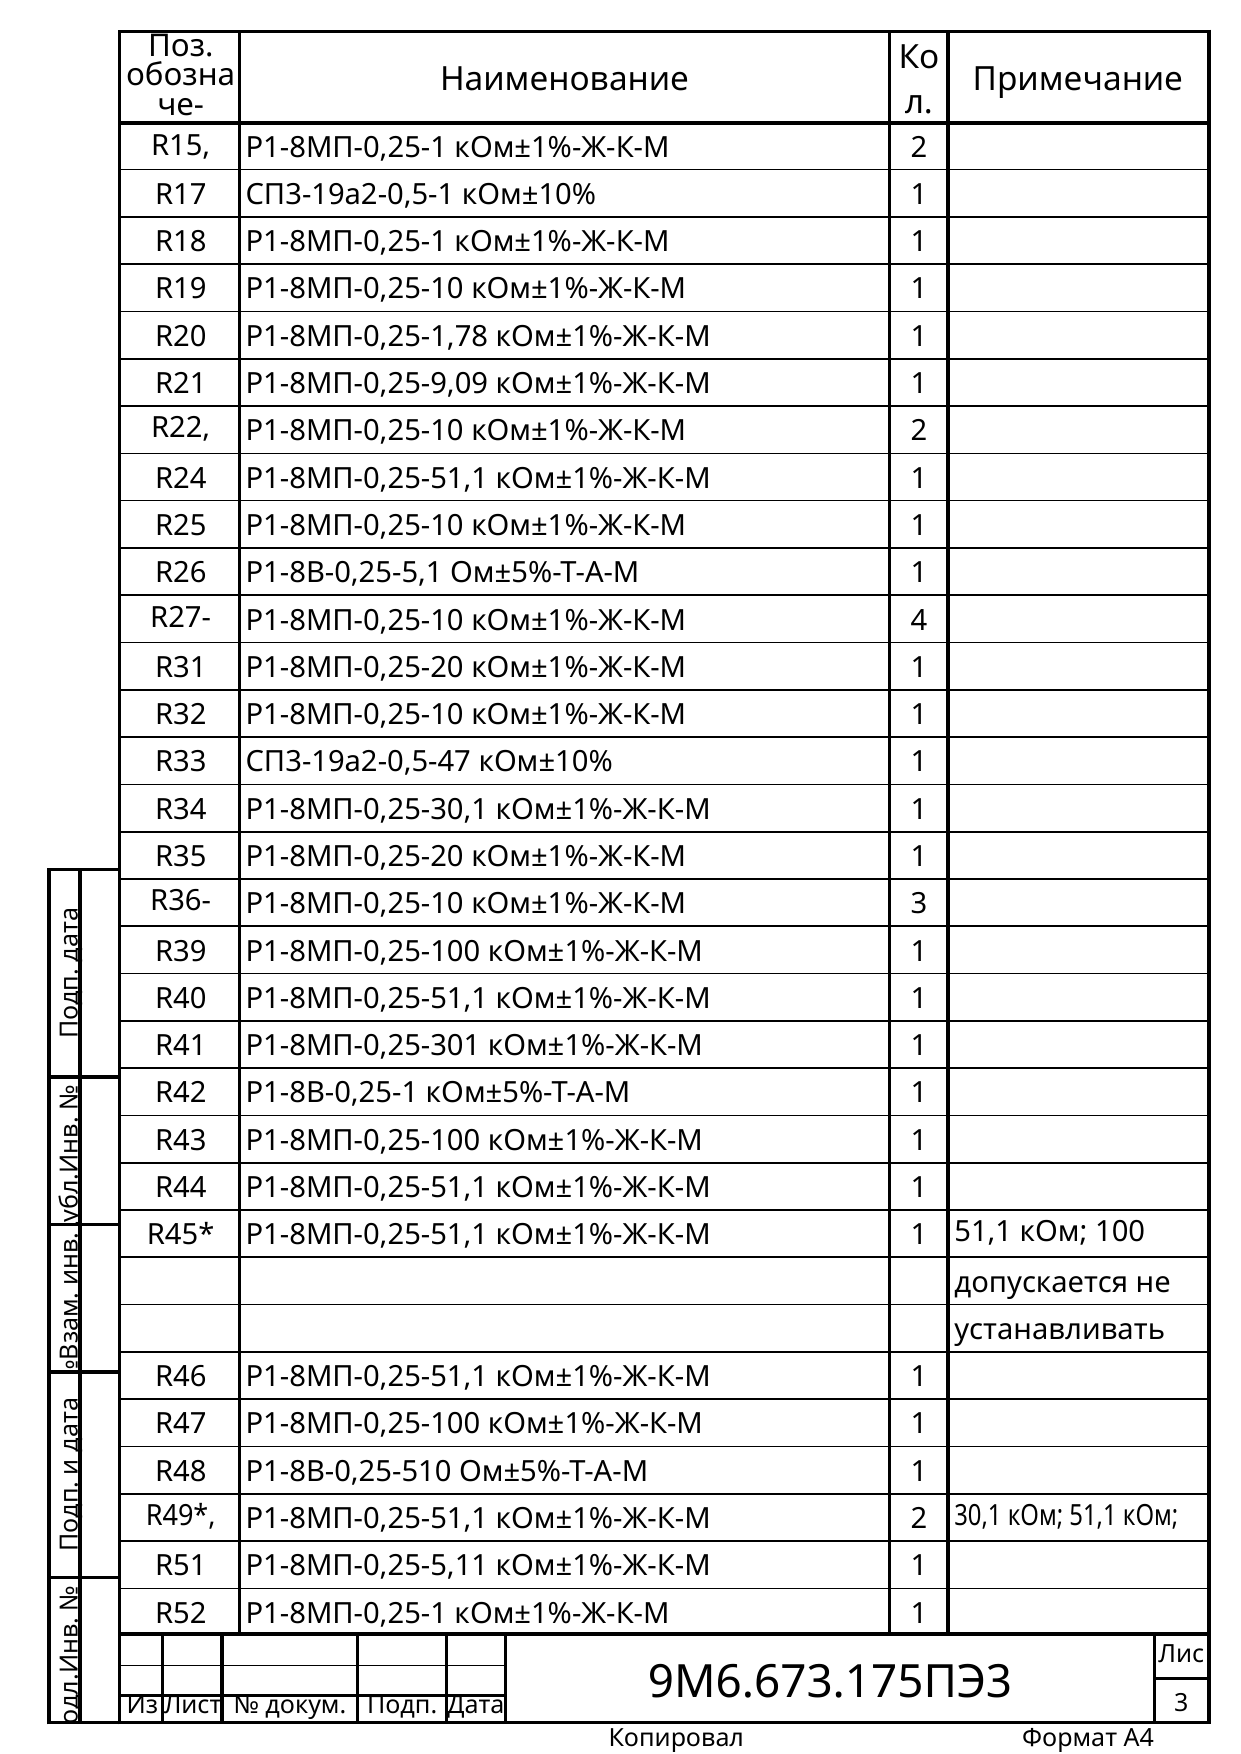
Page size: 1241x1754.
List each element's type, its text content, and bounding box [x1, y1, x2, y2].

table_header [164, 1636, 220, 1665]
table_cell Инв. № дубл. [51, 1079, 78, 1223]
table_cell Подп. и дата [51, 1374, 78, 1576]
table_cell Инв. № подл. [51, 1579, 78, 1721]
table_cell [950, 1116, 1207, 1162]
table_cell Р1-8МП-0,25-9,09 кОм±1%-Ж-К-М [241, 360, 888, 405]
table_cell [950, 1069, 1207, 1114]
table_cell R27-R30 [121, 596, 238, 642]
table_cell 1 [891, 1447, 946, 1493]
table_cell Р1-8МП-0,25-100 кОм±1%-Ж-К-М [241, 1116, 888, 1162]
table_header [121, 1636, 161, 1665]
table_cell [224, 1666, 356, 1694]
table_cell 1 [891, 1400, 946, 1446]
table_cell Р1-8МП-0,25-51,1 кОм±1%-Ж-К-М [241, 1211, 888, 1256]
table_cell Подп. [359, 1697, 445, 1721]
table_cell 1 [891, 454, 946, 500]
table_cell допускается не [950, 1258, 1207, 1304]
table_cell Р1-8МП-0,25-1 кОм±1%-Ж-К-М [241, 125, 888, 169]
table_cell Дата [448, 1697, 504, 1721]
table_cell 1 [891, 1542, 946, 1587]
table_cell R43 [121, 1116, 238, 1162]
table_cell [121, 1305, 238, 1351]
table_cell [950, 974, 1207, 1020]
table_cell R22, R23 [121, 407, 238, 452]
table_cell [121, 1258, 238, 1304]
table_cell [950, 218, 1207, 263]
table_cell Р1-8МП-0,25-30,1 кОм±1%-Ж-К-М [241, 785, 888, 831]
table_cell R32 [121, 691, 238, 736]
table_cell R39 [121, 927, 238, 973]
table_cell [950, 1022, 1207, 1067]
table_cell R25 [121, 501, 238, 547]
table_cell Р1-8МП-0,25-20 кОм±1%-Ж-К-М [241, 643, 888, 689]
table_cell R42 [121, 1069, 238, 1114]
table_cell R41 [121, 1022, 238, 1067]
table_cell Р1-8МП-0,25-10 кОм±1%-Ж-К-М [241, 596, 888, 642]
table_cell 30,1 кОм; 51,1 кОм; 100 кОм [950, 1495, 1207, 1540]
table_cell Р1-8МП-0,25-51,1 кОм±1%-Ж-К-М [241, 1495, 888, 1540]
table_cell Р1-8МП-0,25-51,1 кОм±1%-Ж-К-М [241, 974, 888, 1020]
table_cell 1 [891, 1116, 946, 1162]
table_cell Р1-8МП-0,25-10 кОм±1%-Ж-К-М [241, 265, 888, 311]
table_cell [950, 596, 1207, 642]
table_cell 3 [891, 880, 946, 925]
table_cell 51,1 кОм; 100 кОм, [950, 1211, 1207, 1256]
table_cell R21 [121, 360, 238, 405]
table_header [224, 1636, 356, 1665]
table_cell R46 [121, 1353, 238, 1398]
table_cell Р1-8МП-0,25-100 кОм±1%-Ж-К-М [241, 1400, 888, 1446]
table_header Примечание [950, 33, 1207, 121]
table_cell R40 [121, 974, 238, 1020]
table_cell [241, 1305, 888, 1351]
table_cell R24 [121, 454, 238, 500]
table_header Подп. дата [51, 871, 78, 1075]
table_cell [82, 1374, 118, 1576]
table_cell № докум. [224, 1697, 356, 1721]
table_header Кол. [891, 33, 946, 121]
table_cell [950, 833, 1207, 878]
table_cell [950, 1400, 1207, 1446]
table_cell R20 [121, 312, 238, 358]
table_cell R17 [121, 170, 238, 216]
table_cell 1 [891, 1589, 946, 1632]
table_header [359, 1636, 445, 1665]
table_cell [359, 1666, 445, 1694]
table_cell Р1-8МП-0,25-10 кОм±1%-Ж-К-М [241, 501, 888, 547]
table_cell [950, 170, 1207, 216]
table_cell [164, 1666, 220, 1694]
table_cell Изм. [130, 1697, 139, 1710]
table_cell R19 [121, 265, 238, 311]
table_cell Р1-8МП-0,25-1 кОм±1%-Ж-К-М [241, 1589, 888, 1632]
table_cell 1 [891, 218, 946, 263]
table_cell Р1-8МП-0,25-51,1 кОм±1%-Ж-К-М [241, 454, 888, 500]
table_cell [121, 1666, 161, 1694]
table_cell СП3-19a2-0,5-47 кОм±10% [241, 738, 888, 783]
table_cell [950, 785, 1207, 831]
table_cell Р1-8В-0,25-1 кОм±5%-Т-А-М [241, 1069, 888, 1114]
table_cell Р1-8МП-0,25-301 кОм±1%-Ж-К-М [241, 1022, 888, 1067]
table_cell [950, 691, 1207, 736]
table_cell [950, 1542, 1207, 1587]
table_cell 1 [891, 927, 946, 973]
table_cell [82, 1079, 118, 1223]
table_cell [950, 643, 1207, 689]
table_cell 2 [891, 1495, 946, 1540]
table_cell устанавливать [950, 1305, 1207, 1351]
table_cell R36-R38 [121, 880, 238, 925]
table_cell Р1-8МП-0,25-1,78 кОм±1%-Ж-К-М [241, 312, 888, 358]
table_cell [950, 1447, 1207, 1493]
table_cell Р1-8МП-0,25-1 кОм±1%-Ж-К-М [241, 218, 888, 263]
table_cell R15, R16 [121, 125, 238, 169]
table_cell 1 [891, 738, 946, 783]
table_cell СП3-19a2-0,5-1 кОм±10% [241, 170, 888, 216]
table_cell [891, 1258, 946, 1304]
table_cell 1 [891, 1022, 946, 1067]
table_cell Р1-8МП-0,25-100 кОм±1%-Ж-К-М [241, 927, 888, 973]
table_cell Взам. инв. № [51, 1226, 78, 1370]
table_cell [950, 312, 1207, 358]
table_cell [891, 1305, 946, 1351]
table_cell 2 [891, 407, 946, 452]
table_cell 1 [891, 1353, 946, 1398]
table_cell R48 [121, 1447, 238, 1493]
table_cell [241, 1258, 888, 1304]
table_cell [950, 927, 1207, 973]
table_cell Р1-8МП-0,25-51,1 кОм±1%-Ж-К-М [241, 1353, 888, 1398]
table_cell R47 [121, 1400, 238, 1446]
table_cell 1 [891, 691, 946, 736]
table_cell R45* [121, 1211, 238, 1256]
table_cell Изм. [121, 1697, 161, 1721]
table_cell R18 [121, 218, 238, 263]
table_cell Р1-8МП-0,25-51,1 кОм±1%-Ж-К-М [241, 1164, 888, 1209]
table_cell [82, 1226, 118, 1370]
table_header [82, 871, 118, 1075]
table_cell [950, 1164, 1207, 1209]
table_cell R49*, R50* [121, 1495, 238, 1540]
table_cell [448, 1666, 504, 1694]
table_cell R31 [121, 643, 238, 689]
table_cell R51 [121, 1542, 238, 1587]
table_header 9М6.673.175ПЭ3 [507, 1636, 1153, 1721]
table_cell Р1-8МП-0,25-20 кОм±1%-Ж-К-М [241, 833, 888, 878]
table_cell [950, 880, 1207, 925]
table_cell Р1-8В-0,25-510 Ом±5%-Т-А-М [241, 1447, 888, 1493]
table_cell R33 [121, 738, 238, 783]
table_cell R44 [121, 1164, 238, 1209]
table_header Поз. обозначе- ние [121, 33, 238, 121]
table_cell [950, 407, 1207, 452]
table_cell R35 [121, 833, 238, 878]
table_header [448, 1636, 504, 1665]
table_cell 1 [891, 170, 946, 216]
table_cell 1 [891, 265, 946, 311]
table_cell 2 [891, 125, 946, 169]
table_cell Лист [164, 1697, 220, 1721]
table_cell R26 [121, 549, 238, 594]
table_cell [950, 265, 1207, 311]
table_cell Р1-8МП-0,25-10 кОм±1%-Ж-К-М [241, 407, 888, 452]
table_cell 1 [891, 360, 946, 405]
table_cell 1 [891, 833, 946, 878]
table_cell [950, 549, 1207, 594]
table_cell 1 [891, 1211, 946, 1256]
table_cell R34 [121, 785, 238, 831]
table_cell [950, 125, 1207, 169]
table_cell [950, 1353, 1207, 1398]
table_header Лист [1156, 1636, 1207, 1677]
table_cell 4 [891, 596, 946, 642]
table_cell 1 [891, 785, 946, 831]
table_cell [950, 1589, 1207, 1632]
table_cell 1 [891, 1164, 946, 1209]
table_cell R52 [121, 1589, 238, 1632]
table_cell Р1-8МП-0,25-10 кОм±1%-Ж-К-М [241, 880, 888, 925]
table_cell 1 [891, 1069, 946, 1114]
table_cell [950, 501, 1207, 547]
table_cell [82, 1579, 118, 1721]
table_cell 1 [891, 501, 946, 547]
table_header Наименование [241, 33, 888, 121]
table_cell [950, 454, 1207, 500]
table_cell 1 [891, 974, 946, 1020]
table_cell [950, 360, 1207, 405]
table_cell 1 [891, 549, 946, 594]
table_cell Р1-8МП-0,25-5,11 кОм±1%-Ж-К-М [241, 1542, 888, 1587]
table_cell Р1-8МП-0,25-10 кОм±1%-Ж-К-М [241, 691, 888, 736]
table_cell 1 [891, 643, 946, 689]
table_cell 3 [1156, 1680, 1207, 1721]
table_cell Р1-8В-0,25-5,1 Ом±5%-Т-А-М [241, 549, 888, 594]
table_cell 1 [891, 312, 946, 358]
table_cell [950, 738, 1207, 783]
